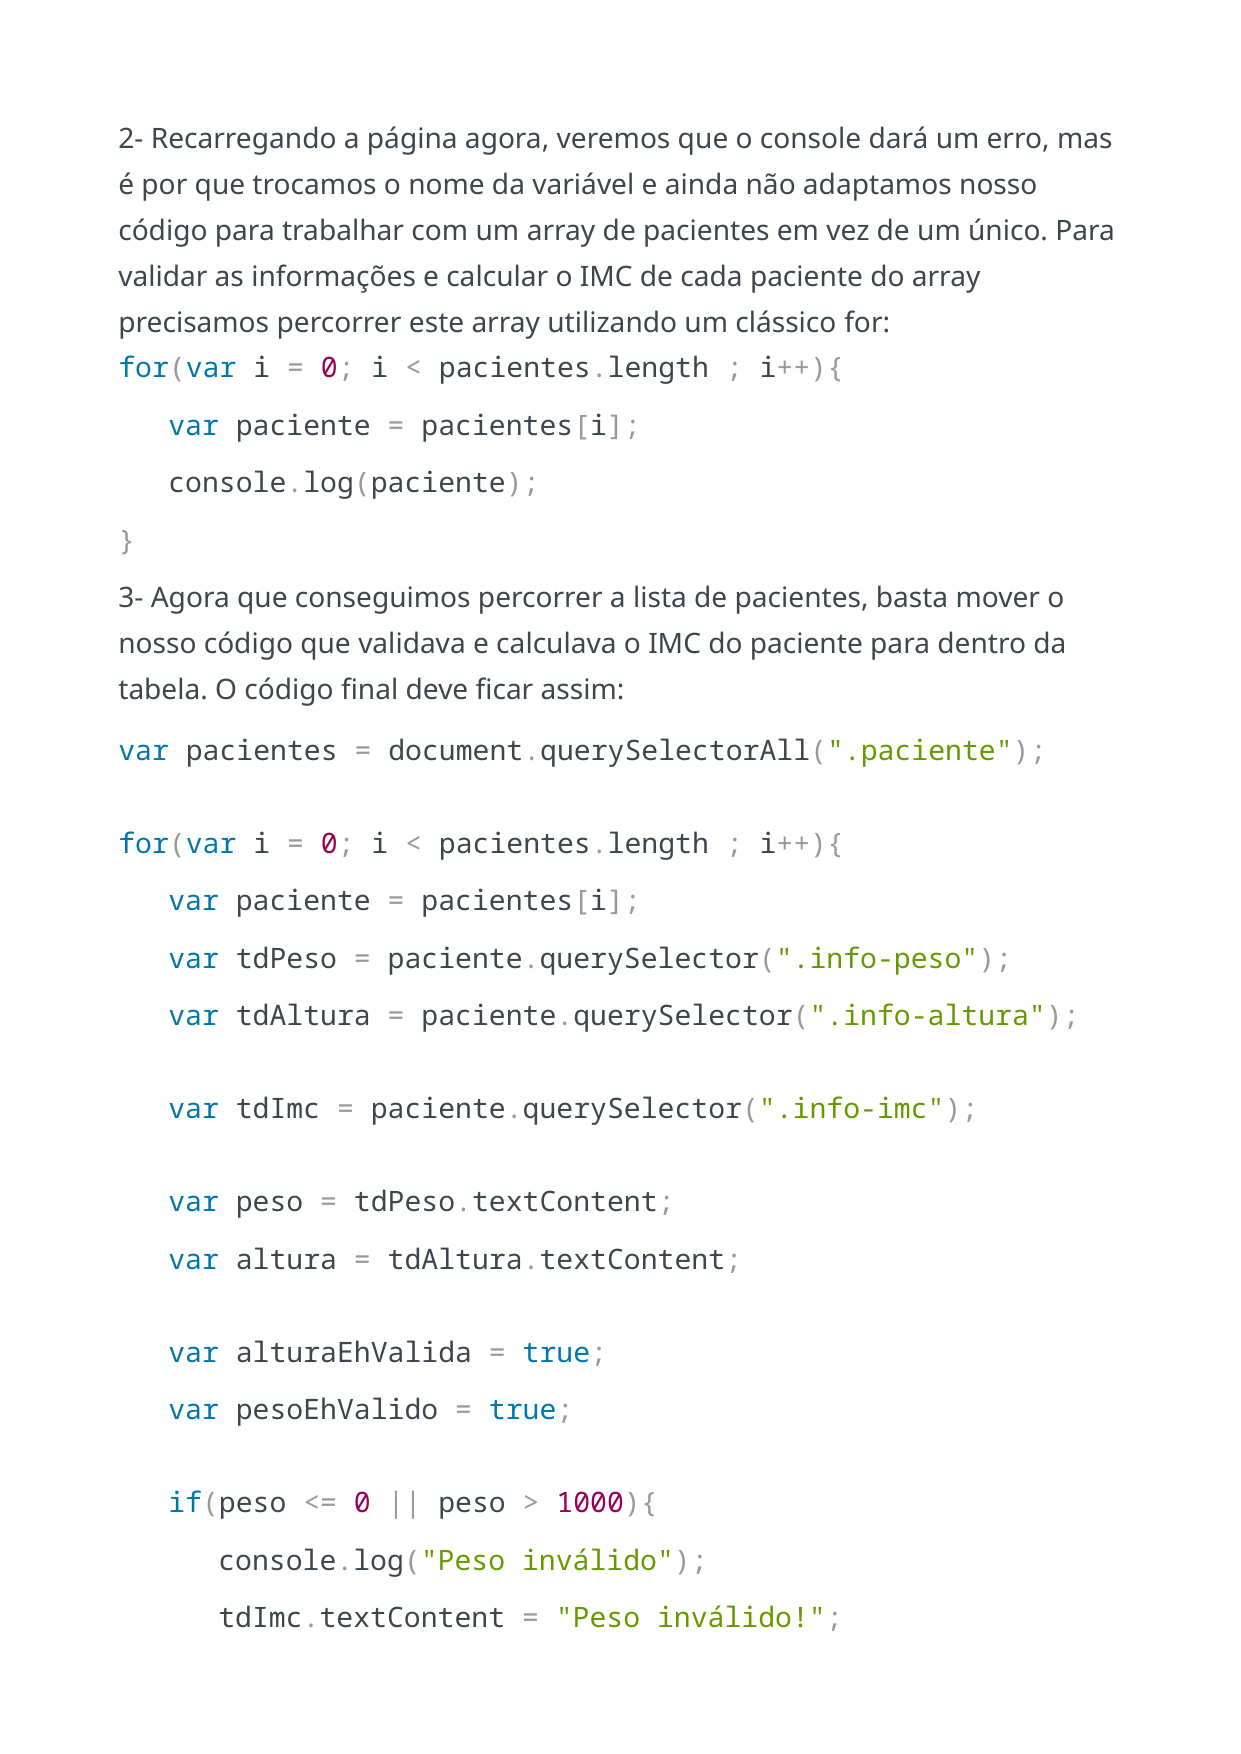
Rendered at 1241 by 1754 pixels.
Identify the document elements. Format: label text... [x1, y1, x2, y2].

text if(peso <= 0 || peso > 1000){ [118, 1482, 1122, 1521]
text for(var i = 0; i < pacientes.length ; i++){ [118, 823, 1122, 861]
text var tdPeso = paciente.querySelector(".info-peso"); [118, 938, 1122, 976]
text var paciente = pacientes[i]; [118, 881, 1122, 919]
text var tdAltura = paciente.querySelector(".info-altura"); [118, 996, 1122, 1034]
text var pacientes = document.querySelectorAll(".paciente"); [118, 730, 1122, 768]
text var tdImc = paciente.querySelector(".info-imc"); [118, 1088, 1122, 1127]
text var alturaEhValida = true; [118, 1332, 1122, 1370]
text var peso = tdPeso.textContent; [118, 1181, 1122, 1220]
text var paciente = pacientes[i]; [118, 405, 1122, 444]
text var pesoEhValido = true; [118, 1389, 1122, 1428]
text 3- Agora que conseguimos percorrer a lista de pacientes, basta mover o nosso código que validava e calculava o IMC do paciente para dentro da tabela. O código final deve ficar assim: [118, 578, 1122, 708]
text console.log("Peso inválido"); [118, 1540, 1122, 1578]
text tdImc.textContent = "Peso inválido!"; [118, 1597, 1122, 1636]
text console.log(paciente); [118, 463, 1122, 501]
text 2- Recarregando a página agora, veremos que o console dará um erro, mas é por que trocamos o nome da variável e ainda não adaptamos nosso código para trabalhar com um array de pacientes em vez de um único. Para validar as informações e calcular o IMC de cada paciente do array precisamos percorrer este array utilizando um clássico for: [118, 118, 1122, 340]
text var altura = tdAltura.textContent; [118, 1239, 1122, 1277]
text for(var i = 0; i < pacientes.length ; i++){ [118, 348, 1122, 386]
text } [118, 520, 1122, 559]
